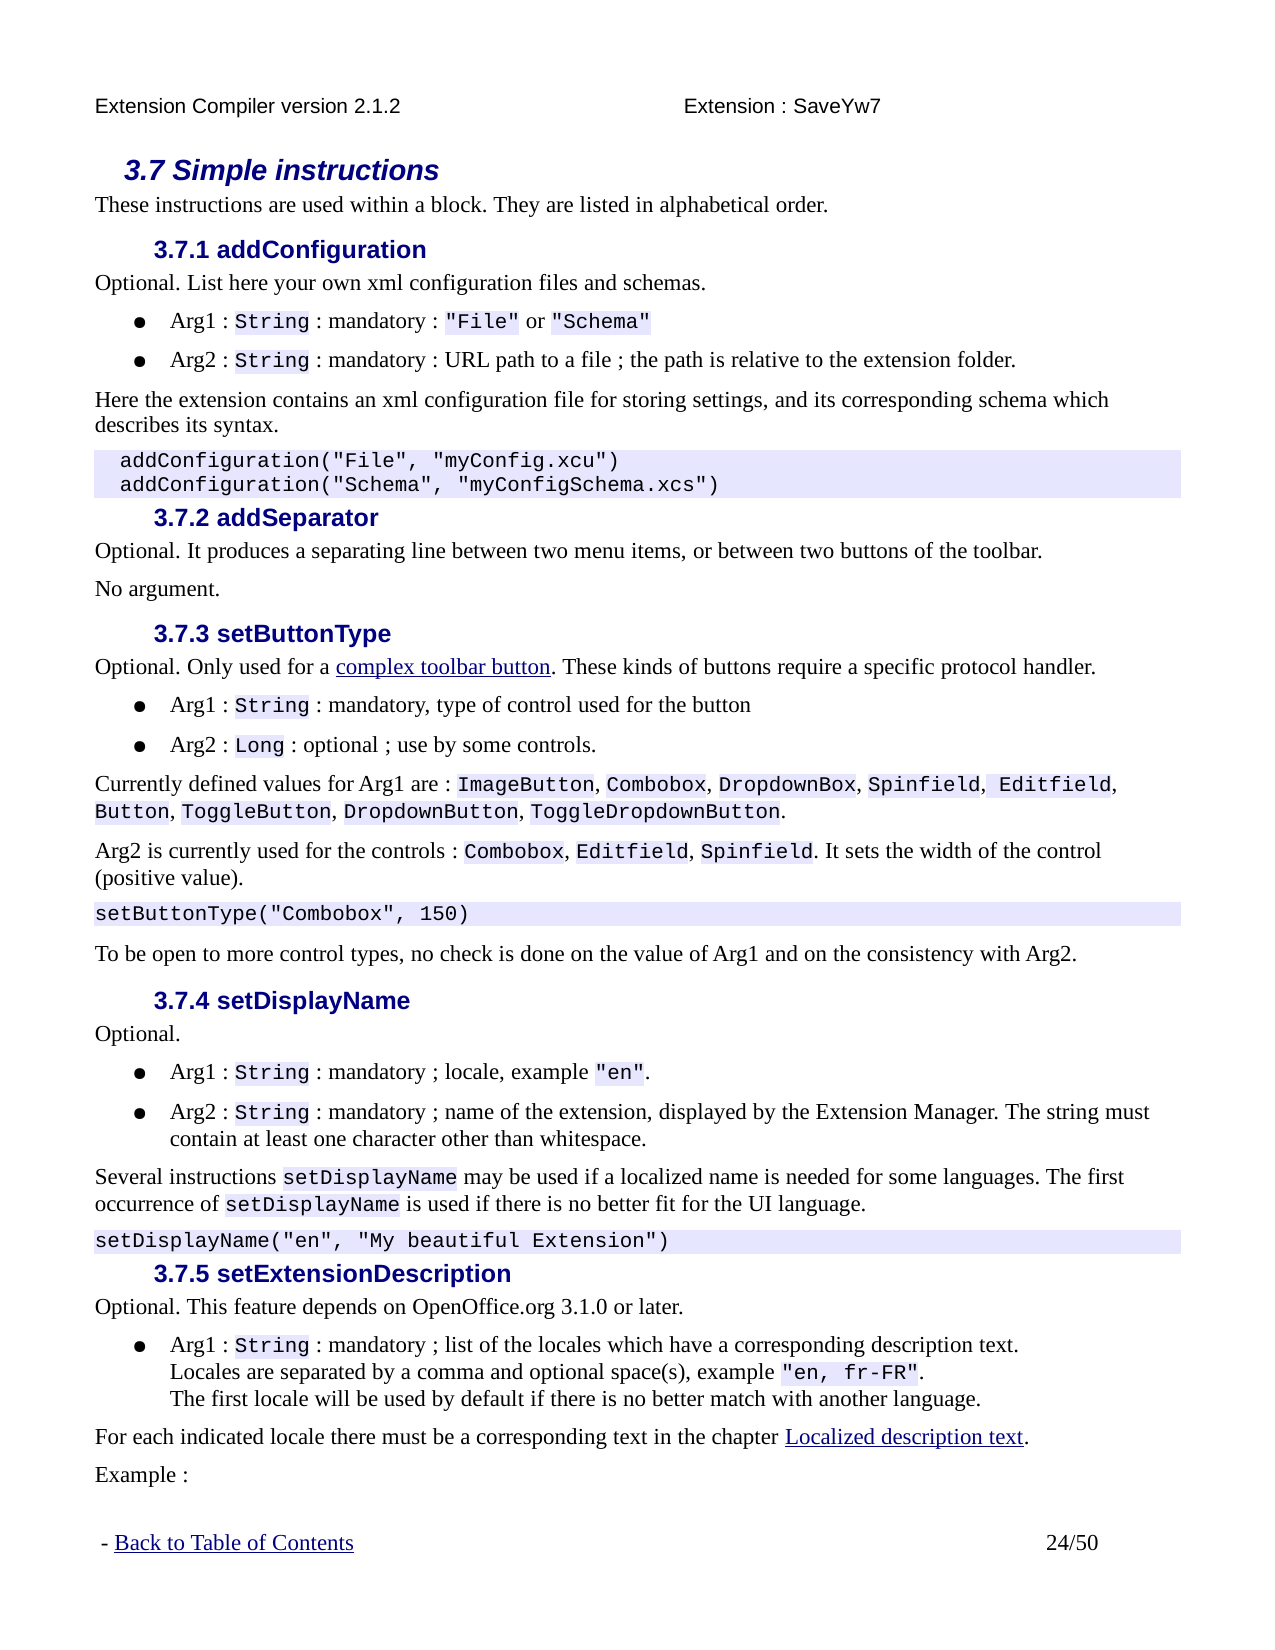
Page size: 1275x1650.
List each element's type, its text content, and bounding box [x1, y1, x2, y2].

text Several instructions setDisplayName may be used if a localized name is needed for some languages. The first occurrence of setDisplayName is used if there is no better fit for the UI language. [94, 1163, 1181, 1217]
text These instructions are used within a block. They are listed in alphabetical order. [94, 192, 1181, 217]
text Example : [94, 1462, 1181, 1487]
text Optional. It produces a separating line between two menu items, or between two buttons of the toolbar. [94, 538, 1181, 564]
subtitle addConfiguration [153, 236, 1181, 264]
text For each indicated locale there must be a corresponding text in the chapter Localized description text. [94, 1424, 1181, 1449]
text No argument. [94, 576, 1181, 602]
text Here the extension contains an xml configuration file for storing settings, and its corresponding schema which describes its syntax. [94, 387, 1181, 438]
text addConfiguration("Schema", "myConfigSchema.xcs") [94, 474, 1181, 498]
text Optional. List here your own xml configuration files and schemas. [94, 270, 1181, 295]
list Arg1 : String : mandatory : "File" or "Schema" [132, 308, 1181, 335]
list Arg2 : String : mandatory : URL path to a file ; the path is relative to the extension folder. [132, 347, 1181, 374]
subtitle addSeparator [153, 504, 1181, 532]
list Arg1 : String : mandatory, type of control used for the button [132, 692, 1181, 719]
list Arg1 : String : mandatory ; list of the locales which have a corresponding description text. Locales are separated by a comma and optional space(s), example "en, fr-FR". The first locale will be used by default if there is no better match with another language. [132, 1332, 1181, 1411]
subtitle setDisplayName [153, 987, 1181, 1015]
subtitle Simple instructions [124, 153, 1181, 186]
list Arg2 : String : mandatory ; name of the extension, displayed by the Extension Manager. The string must contain at least one character other than whitespace. [132, 1098, 1181, 1151]
list Arg1 : String : mandatory ; locale, example "en". [132, 1059, 1181, 1086]
text Optional. This feature depends on OpenOffice.org 3.1.0 or later. [94, 1294, 1181, 1319]
subtitle setExtensionDescription [153, 1260, 1181, 1288]
text Arg2 is currently used for the controls : Combobox, Editfield, Spinfield. It sets the width of the control (positive value). [94, 837, 1181, 890]
subtitle setButtonType [153, 620, 1181, 648]
text Optional. Only used for a complex toolbar button. These kinds of buttons require a specific protocol handler. [94, 654, 1181, 679]
text Currently defined values for Arg1 are : ImageButton, Combobox, DropdownBox, Spinfield, Editfield, Button, ToggleButton, DropdownButton, ToggleDropdownButton. [94, 771, 1181, 825]
text setDisplayName("en", "My beautiful Extension") [94, 1230, 1181, 1254]
text addConfiguration("File", "myConfig.xcu") [94, 450, 1181, 474]
text Optional. [94, 1021, 1181, 1047]
list Arg2 : Long : optional ; use by some controls. [132, 732, 1181, 758]
text setButtonType("Combobox", 150) [94, 902, 1181, 926]
text To be open to more control types, no check is done on the value of Arg1 and on the consistency with Arg2. [94, 941, 1181, 967]
